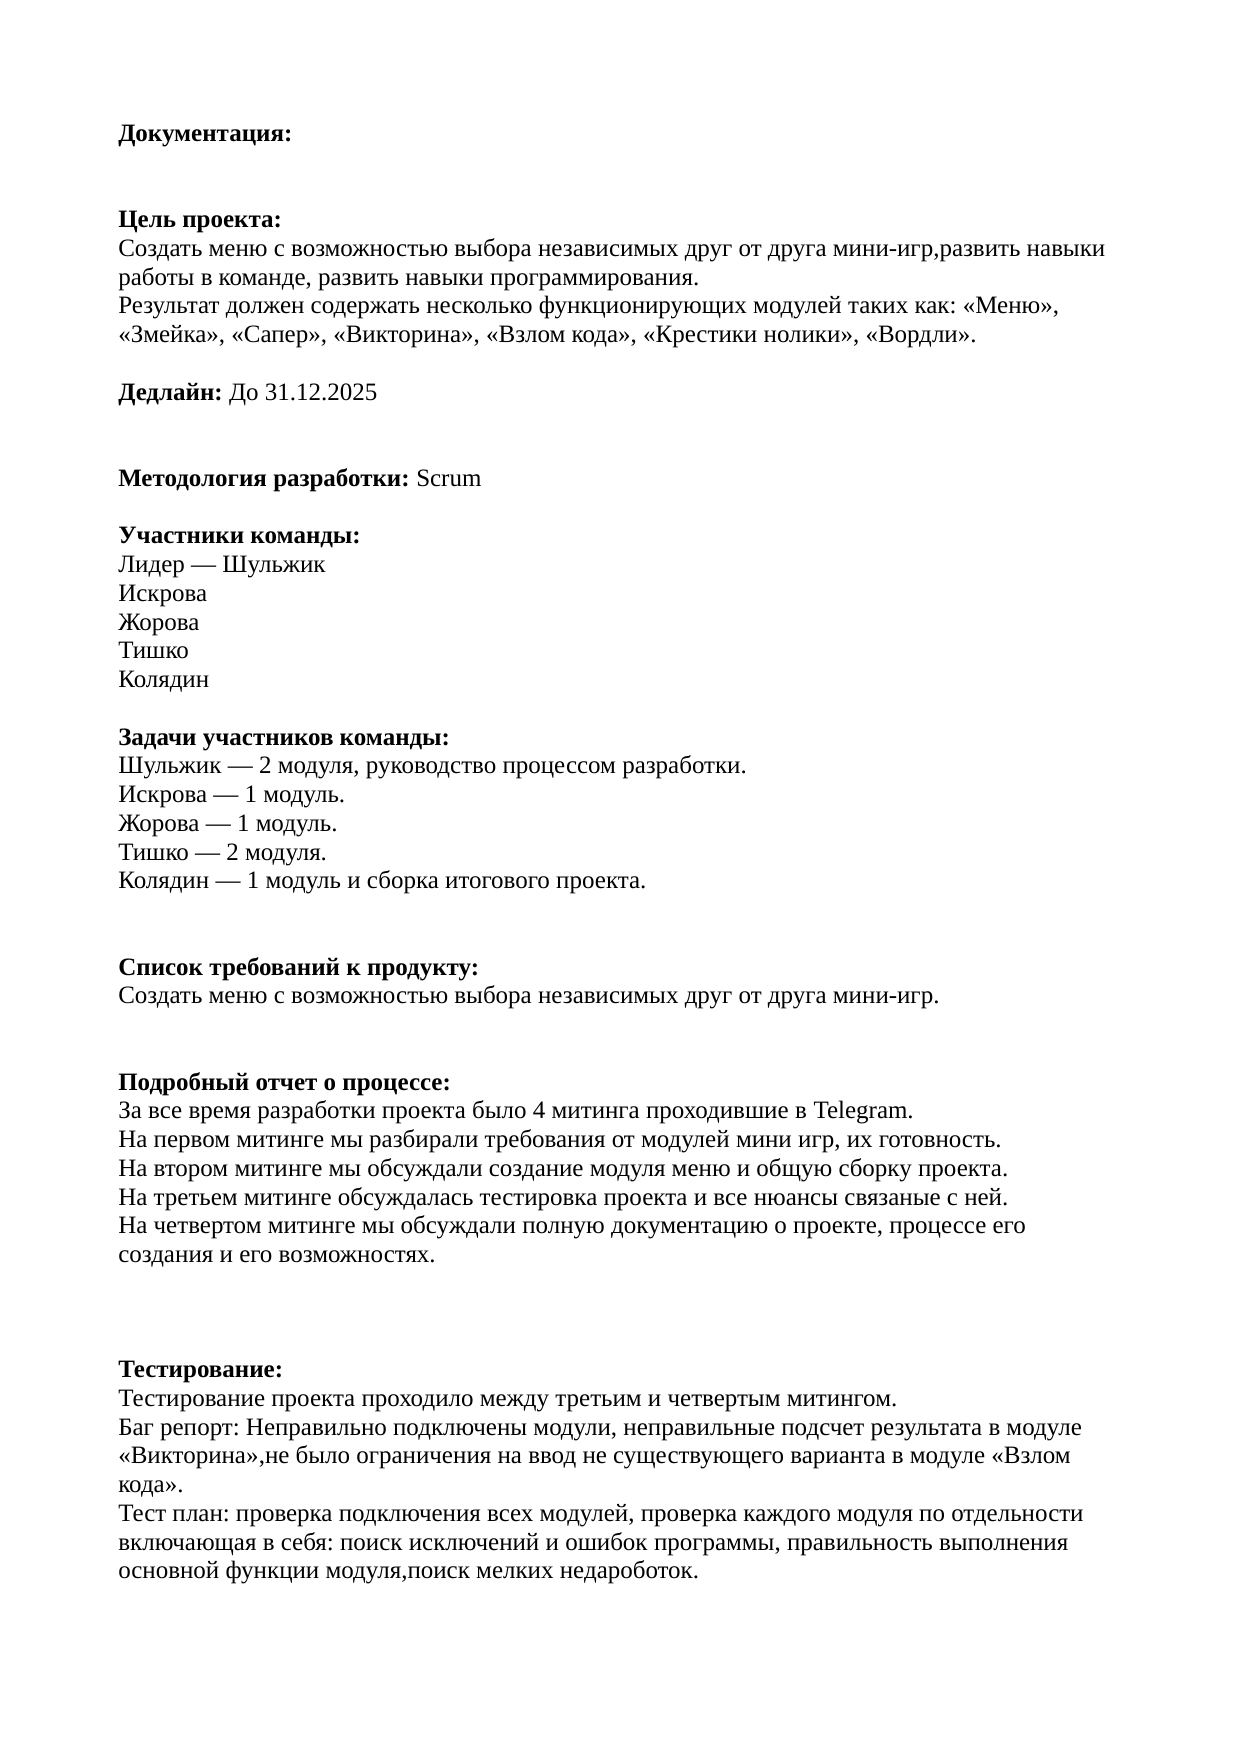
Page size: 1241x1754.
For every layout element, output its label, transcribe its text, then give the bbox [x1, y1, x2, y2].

text Создать меню с возможностью выбора независимых друг от друга мини-игр,развить навыки работы в команде, развить навыки программирования. [118, 233, 1122, 291]
text Колядин [118, 664, 1122, 693]
text На четвертом митинге мы обсуждали полную документацию о проекте, процессе его создания и его возможностях. [118, 1211, 1122, 1268]
text Подробный отчет о процессе: [118, 1067, 1122, 1096]
text Тест план: проверка подключения всех модулей, проверка каждого модуля по отдельности включающая в себя: поиск исключений и ошибок программы, правильность выполнения основной функции модуля,поиск мелких недароботок. [118, 1498, 1122, 1584]
text Список требований к продукту: [118, 952, 1122, 981]
text На первом митинге мы разбирали требования от модулей мини игр, их готовность. [118, 1124, 1122, 1153]
text Задачи участников команды: [118, 722, 1122, 751]
text Жорова [118, 607, 1122, 636]
text Результат должен содержать несколько функционирующих модулей таких как: «Меню», «Змейка», «Сапер», «Викторина», «Взлом кода», «Крестики нолики», «Вордли». [118, 291, 1122, 348]
text Тишко — 2 модуля. [118, 837, 1122, 866]
text Баг репорт: Неправильно подключены модули, неправильные подсчет результата в модуле «Викторина»,не было ограничения на ввод не существующего варианта в модуле «Взлом кода». [118, 1412, 1122, 1498]
text Тишко [118, 636, 1122, 664]
text Дедлайн: До 31.12.2025 [118, 377, 1122, 406]
text За все время разработки проекта было 4 митинга проходившие в Telegram. [118, 1096, 1122, 1124]
text Создать меню с возможностью выбора независимых друг от друга мини-игр. [118, 981, 1122, 1009]
text Колядин — 1 модуль и сборка итогового проекта. [118, 866, 1122, 894]
text На третьем митинге обсуждалась тестировка проекта и все нюансы связаные с ней. [118, 1182, 1122, 1211]
text Участники команды: [118, 521, 1122, 549]
text Жорова — 1 модуль. [118, 808, 1122, 837]
text Цель проекта: [118, 204, 1122, 233]
text Методология разработки: Scrum [118, 463, 1122, 492]
text Искрова [118, 578, 1122, 607]
text Шульжик — 2 модуля, руководство процессом разработки. [118, 751, 1122, 779]
text Тестирование: [118, 1354, 1122, 1383]
text Тестирование проекта проходило между третьим и четвертым митингом. [118, 1383, 1122, 1412]
text Документация: [118, 118, 1122, 147]
text На втором митинге мы обсуждали создание модуля меню и общую сборку проекта. [118, 1153, 1122, 1182]
text Лидер — Шульжик [118, 549, 1122, 578]
text Искрова — 1 модуль. [118, 779, 1122, 808]
